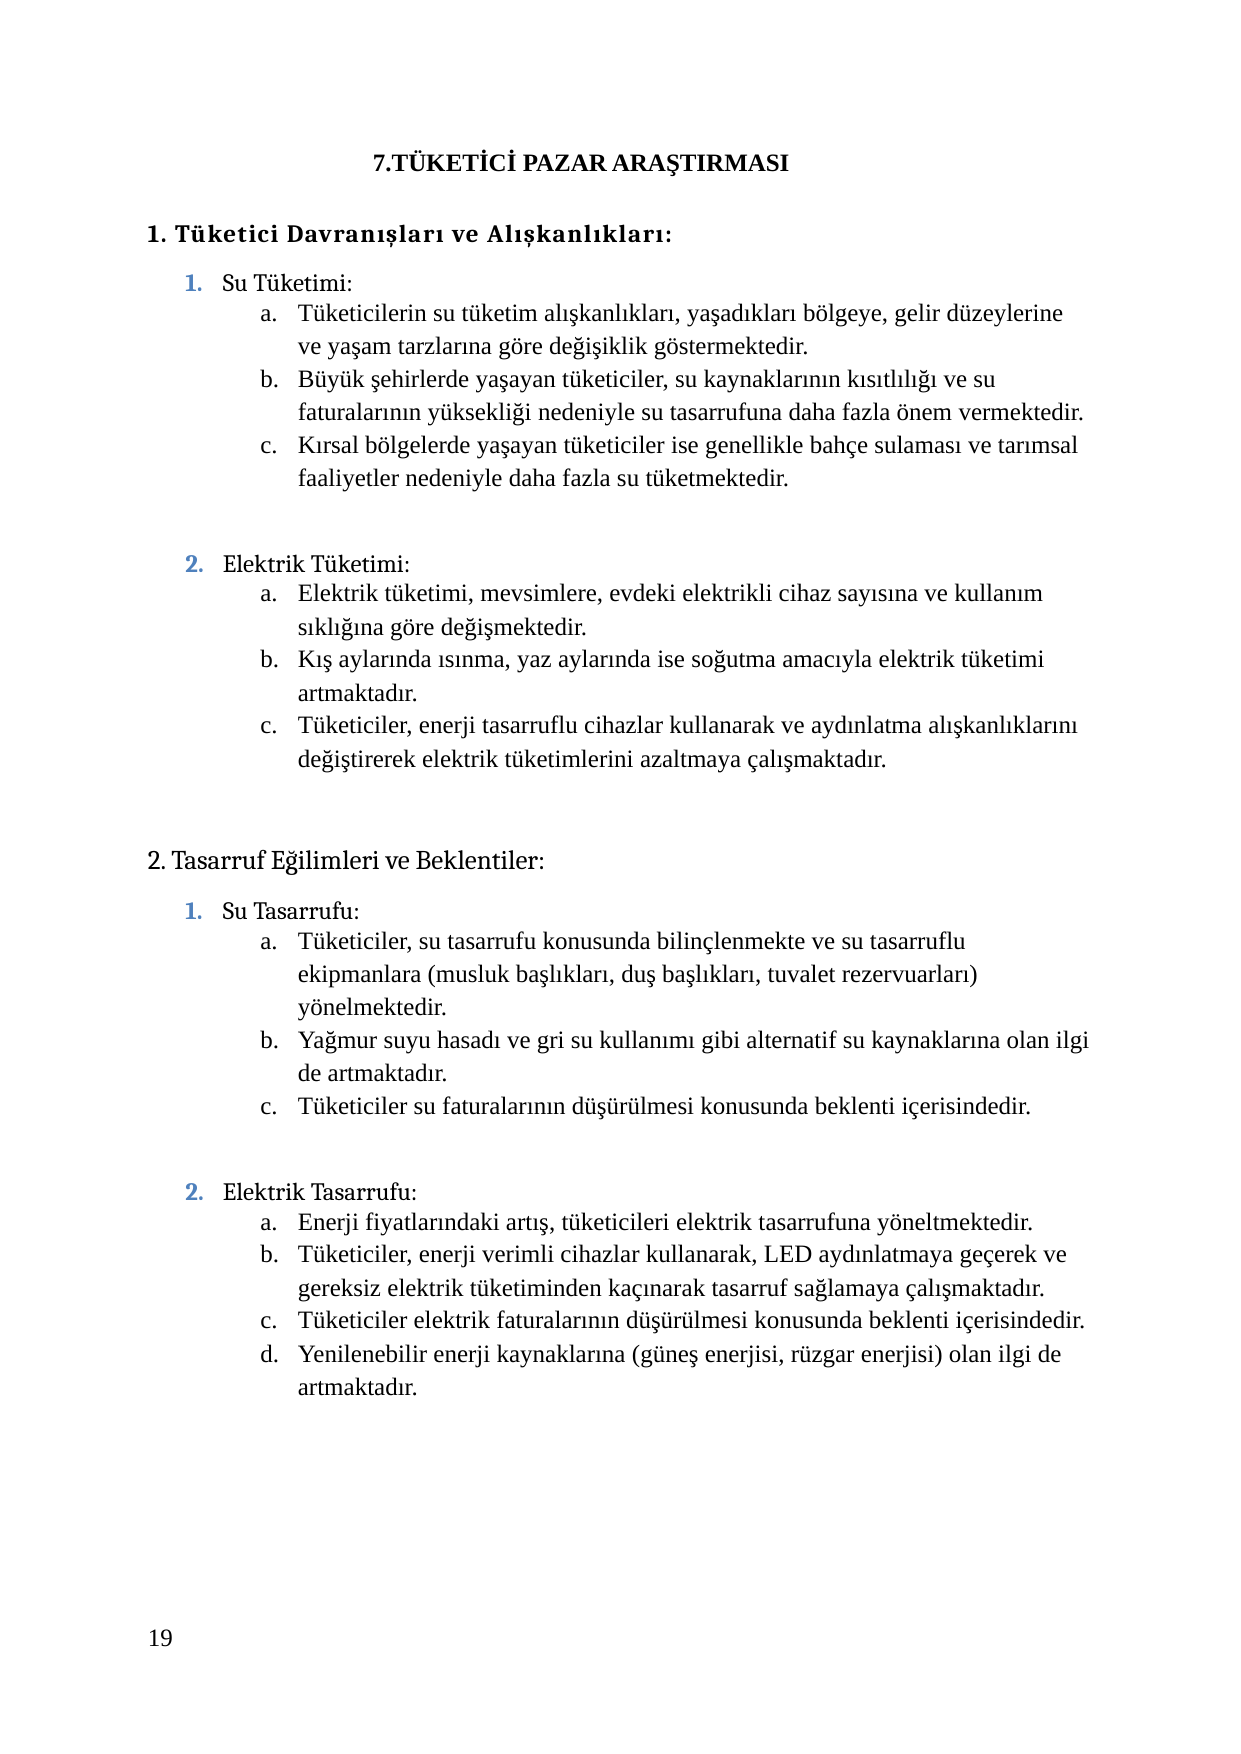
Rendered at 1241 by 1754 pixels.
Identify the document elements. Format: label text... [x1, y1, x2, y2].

list Büyük şehirlerde yaşayan tüketiciler, su kaynaklarının kısıtlılığı ve su faturalarının yüksekliği nedeniyle su tasarrufuna daha fazla önem vermektedir. [260, 364, 1093, 426]
subtitle 1. Tüketici Davranışları ve Alışkanlıkları: [148, 219, 1093, 248]
list Tüketiciler, enerji verimli cihazlar kullanarak, LED aydınlatmaya geçerek ve gereksiz elektrik tüketiminden kaçınarak tasarruf sağlamaya çalışmaktadır. [260, 1239, 1093, 1301]
list Tüketiciler su faturalarının düşürülmesi konusunda beklenti içerisindedir. [260, 1091, 1093, 1120]
subtitle Su Tasarrufu: [185, 897, 1093, 926]
text 7.TÜKETİCİ PAZAR ARAŞTIRMASI [148, 148, 1093, 176]
subtitle Elektrik Tasarrufu: [185, 1178, 1093, 1207]
list Tüketiciler, su tasarrufu konusunda bilinçlenmekte ve su tasarruflu ekipmanlara (musluk başlıkları, duş başlıkları, tuvalet rezervuarları) yönelmektedir. [260, 926, 1093, 1021]
list Kırsal bölgelerde yaşayan tüketiciler ise genellikle bahçe sulaması ve tarımsal faaliyetler nedeniyle daha fazla su tüketmektedir. [260, 430, 1093, 492]
list Kış aylarında ısınma, yaz aylarında ise soğutma amacıyla elektrik tüketimi artmaktadır. [260, 644, 1093, 706]
list Tüketiciler, enerji tasarruflu cihazlar kullanarak ve aydınlatma alışkanlıklarını değiştirerek elektrik tüketimlerini azaltmaya çalışmaktadır. [260, 711, 1093, 772]
subtitle Su Tüketimi: [185, 269, 1093, 298]
list Enerji fiyatlarındaki artış, tüketicileri elektrik tasarrufuna yöneltmektedir. [260, 1207, 1093, 1235]
list Yağmur suyu hasadı ve gri su kullanımı gibi alternatif su kaynaklarına olan ilgi de artmaktadır. [260, 1025, 1093, 1087]
list Tüketiciler elektrik faturalarının düşürülmesi konusunda beklenti içerisindedir. [260, 1306, 1093, 1334]
subtitle Elektrik Tüketimi: [185, 550, 1093, 578]
subtitle 2. Tasarruf Eğilimleri ve Beklentiler: [148, 845, 1093, 876]
list Tüketicilerin su tüketim alışkanlıkları, yaşadıkları bölgeye, gelir düzeylerine ve yaşam tarzlarına göre değişiklik göstermektedir. [260, 298, 1093, 359]
list Elektrik tüketimi, mevsimlere, evdeki elektrikli cihaz sayısına ve kullanım sıklığına göre değişmektedir. [260, 578, 1093, 640]
list Yenilenebilir enerji kaynaklarına (güneş enerjisi, rüzgar enerjisi) olan ilgi de artmaktadır. [260, 1339, 1093, 1400]
